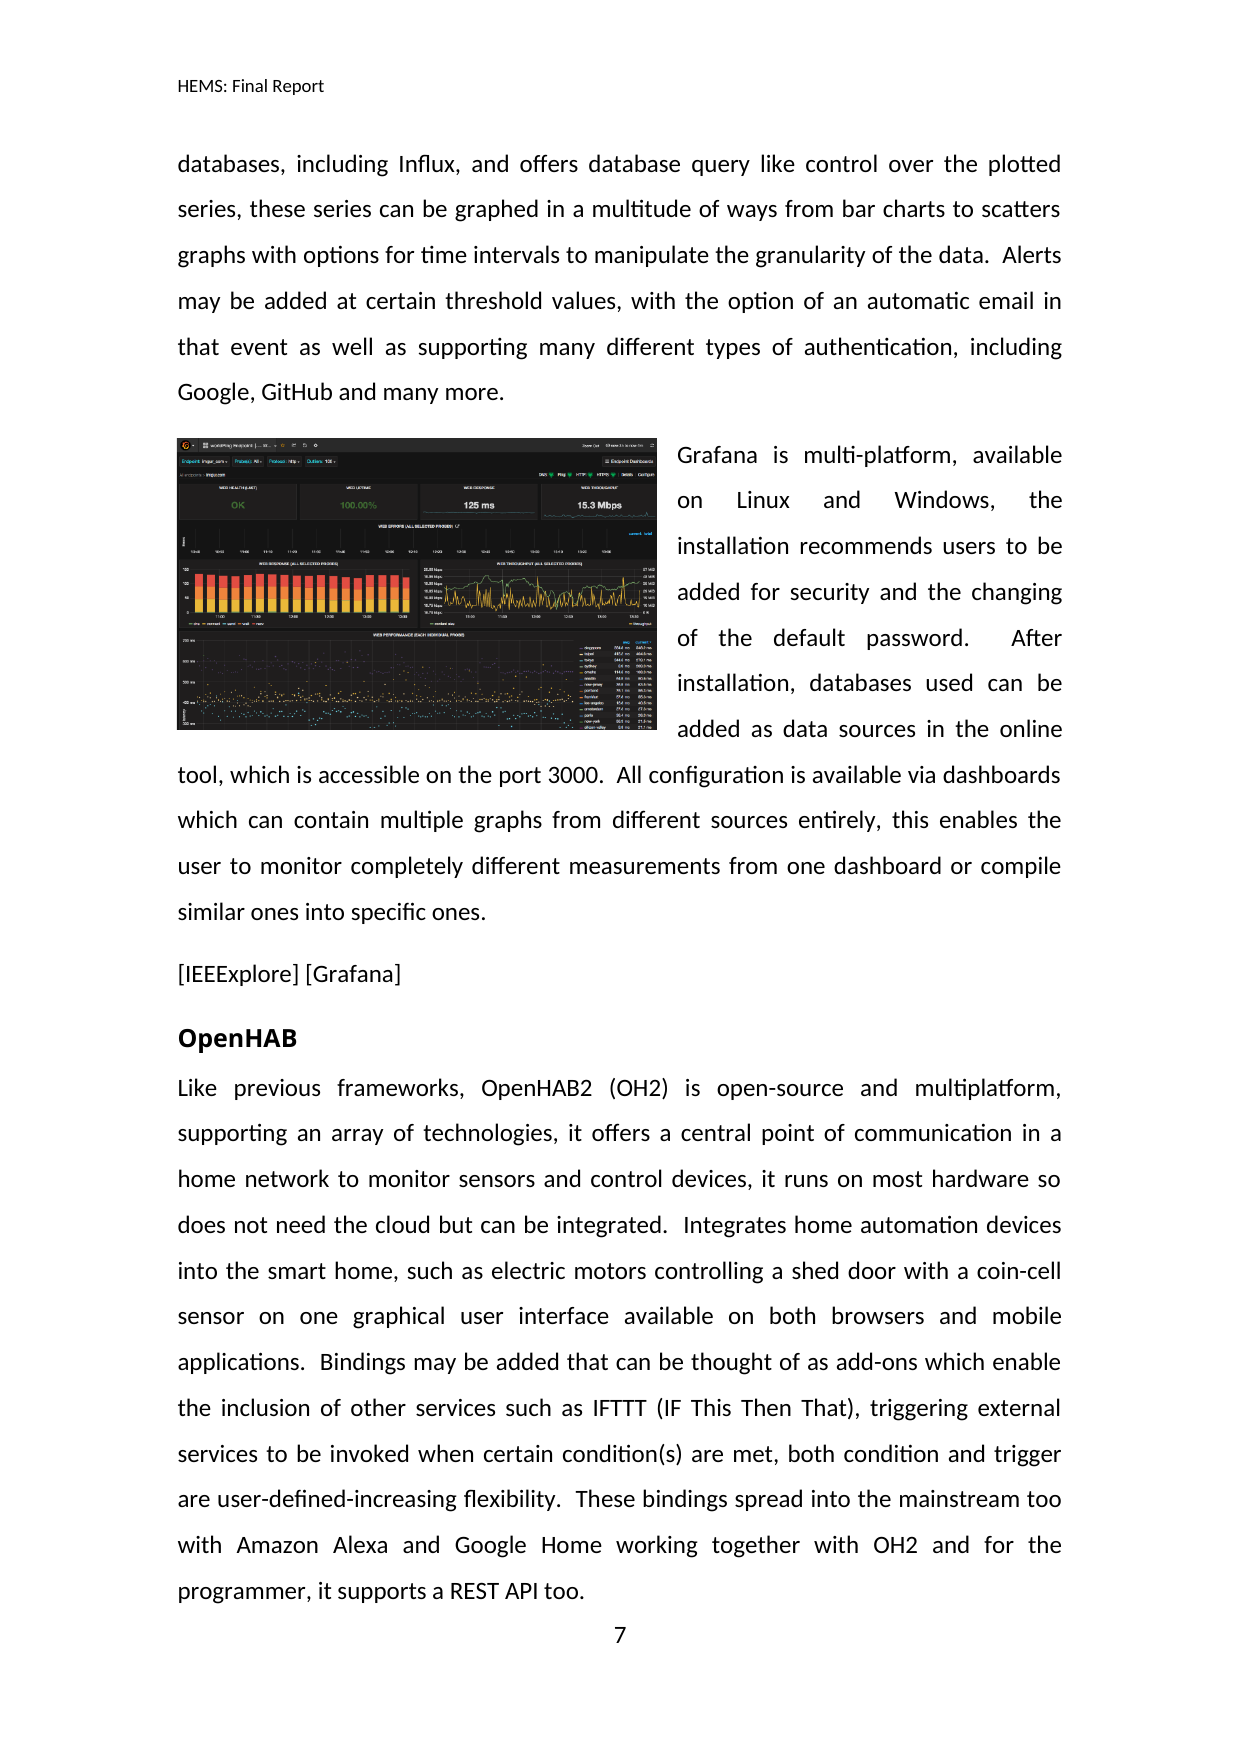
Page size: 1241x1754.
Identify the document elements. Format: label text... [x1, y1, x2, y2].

picture [176, 438, 657, 730]
text [IEEExplore] [Grafana] [177, 958, 1063, 989]
text Grafana is multi-platform, available on Linux and Windows, the installation recommends users to be added for security and the changing of the default password. After installation, databases used can be added as data sources in the online tool, which is accessible on the port 3000. All configuration is available via dashboards which can contain multiple graphs from different sources entirely, this enables the user to monitor completely different measurements from one dashboard or compile similar ones into specific ones. [177, 439, 1063, 927]
subtitle OpenHAB [177, 1021, 1063, 1055]
text databases, including Influx, and offers database query like control over the plotted series, these series can be graphed in a multitude of ways from bar charts to scatters graphs with options for time intervals to manipulate the granularity of the data. Alerts may be added at certain threshold values, with the option of an automatic email in that event as well as supporting many different types of authentication, including Google, GitHub and many more. [177, 148, 1063, 407]
text Like previous frameworks, OpenHAB2 (OH2) is open-source and multiplatform, supporting an array of technologies, it offers a central point of communication in a home network to monitor sensors and control devices, it runs on most hardware so does not need the cloud but can be integrated. Integrates home automation devices into the smart home, such as electric motors controlling a shed door with a coin-cell sensor on one graphical user interface available on both browsers and mobile applications. Bindings may be added that can be thought of as add-ons which enable the inclusion of other services such as IFTTT (IF This Then That), triggering external services to be invoked when certain condition(s) are met, both condition and trigger are user-defined-increasing flexibility. These bindings spread into the mainstream too with Amazon Alexa and Google Home working together with OH2 and for the programmer, it supports a REST API too. [177, 1072, 1063, 1605]
